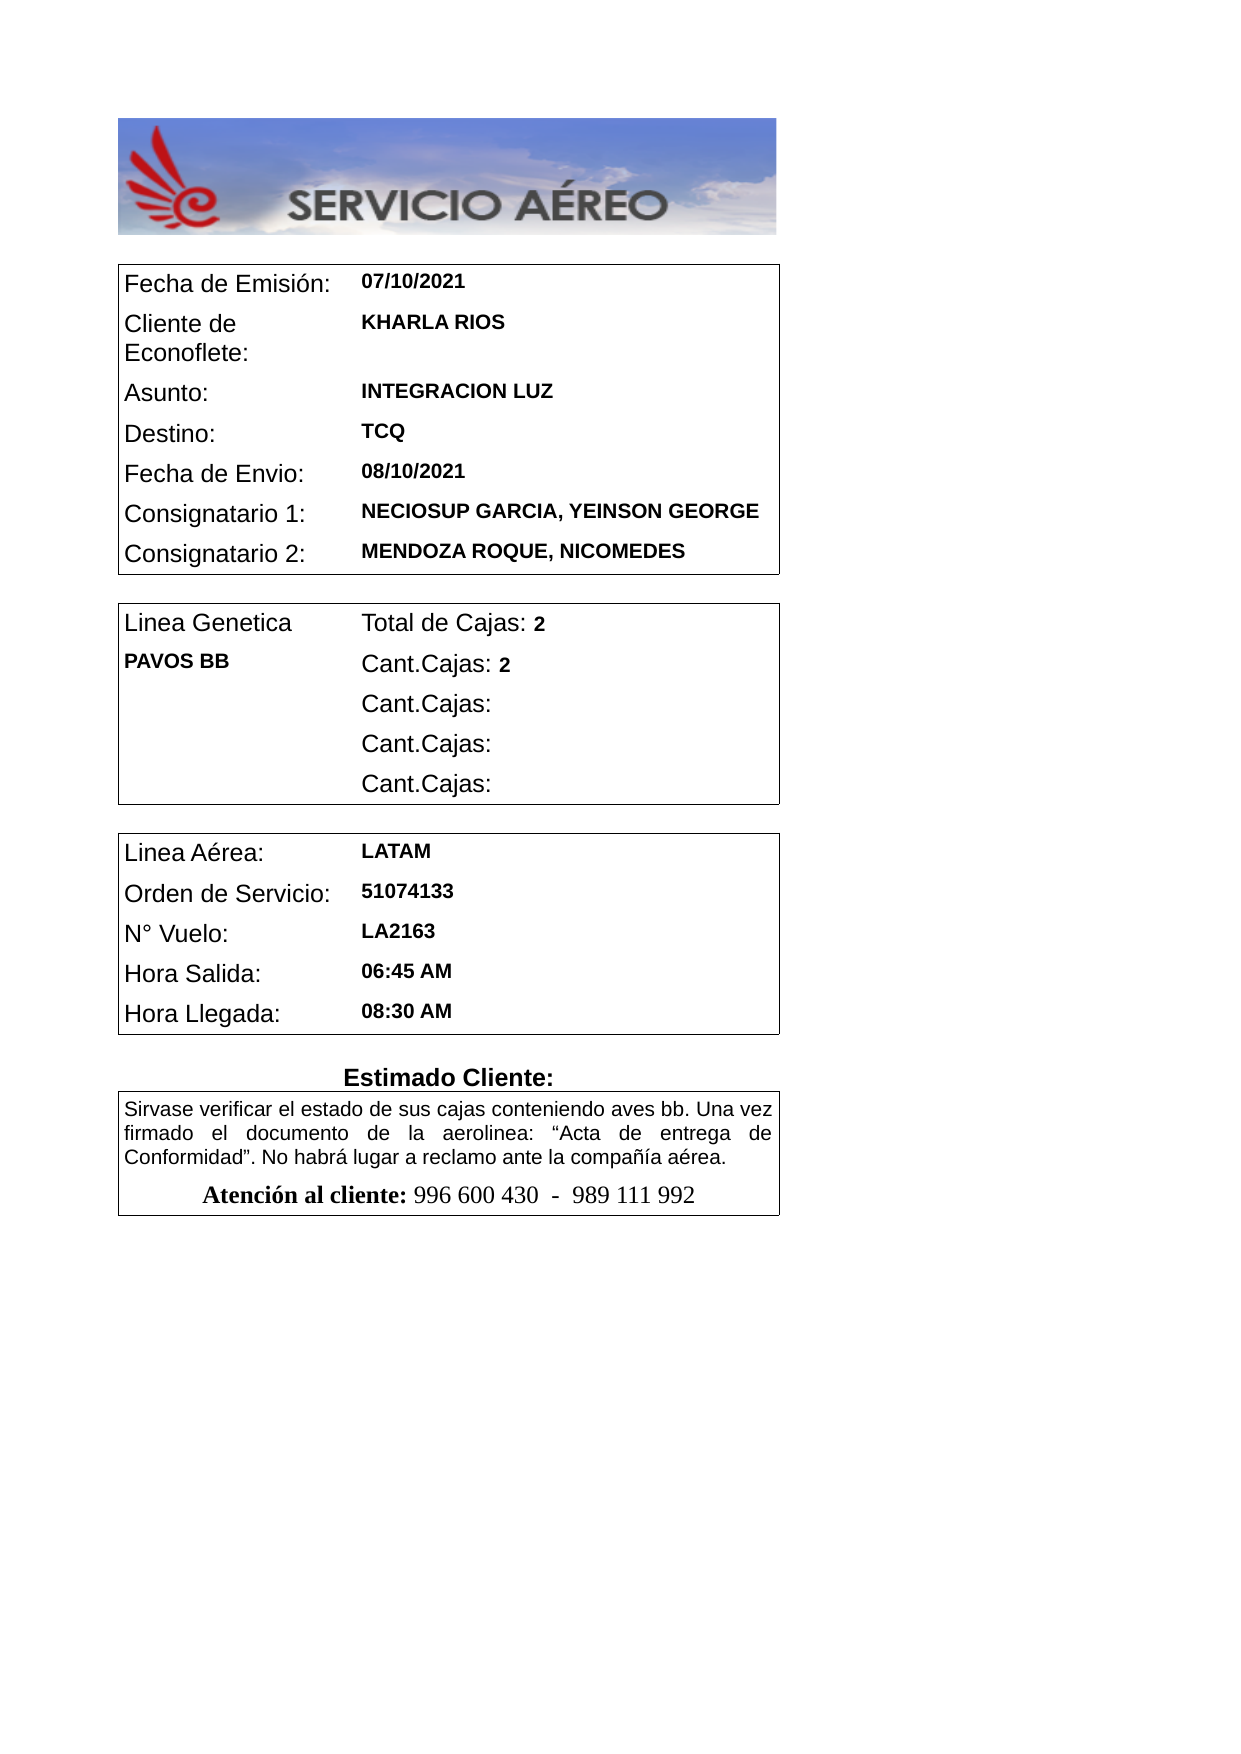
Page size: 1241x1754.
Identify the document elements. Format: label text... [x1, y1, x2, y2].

table_cell Cliente de Econoflete: [119, 304, 356, 373]
table_cell Linea Genetica [119, 604, 356, 643]
picture [118, 118, 777, 235]
table_cell Atención al cliente: 996 600 430 - 989 111 992 [119, 1175, 779, 1215]
table_cell Cant.Cajas: [356, 683, 779, 723]
table_cell 51074133 [356, 873, 779, 913]
table_cell LA2163 [356, 913, 779, 953]
table_cell PAVOS BB [119, 643, 356, 683]
table_header 07/10/2021 [356, 265, 779, 304]
table_cell [356, 805, 779, 833]
table_cell Estimado Cliente: [118, 1035, 779, 1091]
table_cell NECIOSUP GARCIA, YEINSON GEORGE [356, 493, 779, 533]
table_cell Cant.Cajas: [356, 764, 779, 804]
table_cell TCQ [356, 413, 779, 453]
table_cell 08:30 AM [356, 994, 779, 1034]
table_cell [356, 575, 779, 603]
table_cell Cant.Cajas: 2 [356, 643, 779, 683]
table_cell MENDOZA ROQUE, NICOMEDES [356, 534, 779, 574]
table_header Fecha de Emisión: [119, 265, 356, 304]
table_cell Destino: [119, 413, 356, 453]
table_cell Linea Aérea: [119, 834, 356, 873]
table_cell [119, 764, 356, 804]
table_cell Consignatario 1: [119, 493, 356, 533]
table_cell Hora Salida: [119, 953, 356, 993]
table_cell [119, 723, 356, 763]
table_cell LATAM [356, 834, 779, 873]
table_cell Asunto: [119, 373, 356, 413]
table_cell INTEGRACION LUZ [356, 373, 779, 413]
table_cell Total de Cajas: 2 [356, 604, 779, 643]
table_cell Hora Llegada: [119, 994, 356, 1034]
table_cell Sirvase verificar el estado de sus cajas conteniendo aves bb. Una vez firmado el documento de la aerolinea: “Acta de entrega de Conformidad”. No habrá lugar a reclamo ante la compañía aérea. [119, 1092, 779, 1175]
table_cell Fecha de Envio: [119, 453, 356, 493]
table_cell Consignatario 2: [119, 534, 356, 574]
table_cell Cant.Cajas: [356, 723, 779, 763]
table_cell 06:45 AM [356, 953, 779, 993]
table_cell Orden de Servicio: [119, 873, 356, 913]
table_cell [118, 805, 356, 833]
table_cell 08/10/2021 [356, 453, 779, 493]
table_cell N° Vuelo: [119, 913, 356, 953]
table_cell [119, 683, 356, 723]
table_cell [118, 575, 356, 603]
table_cell KHARLA RIOS [356, 304, 779, 373]
